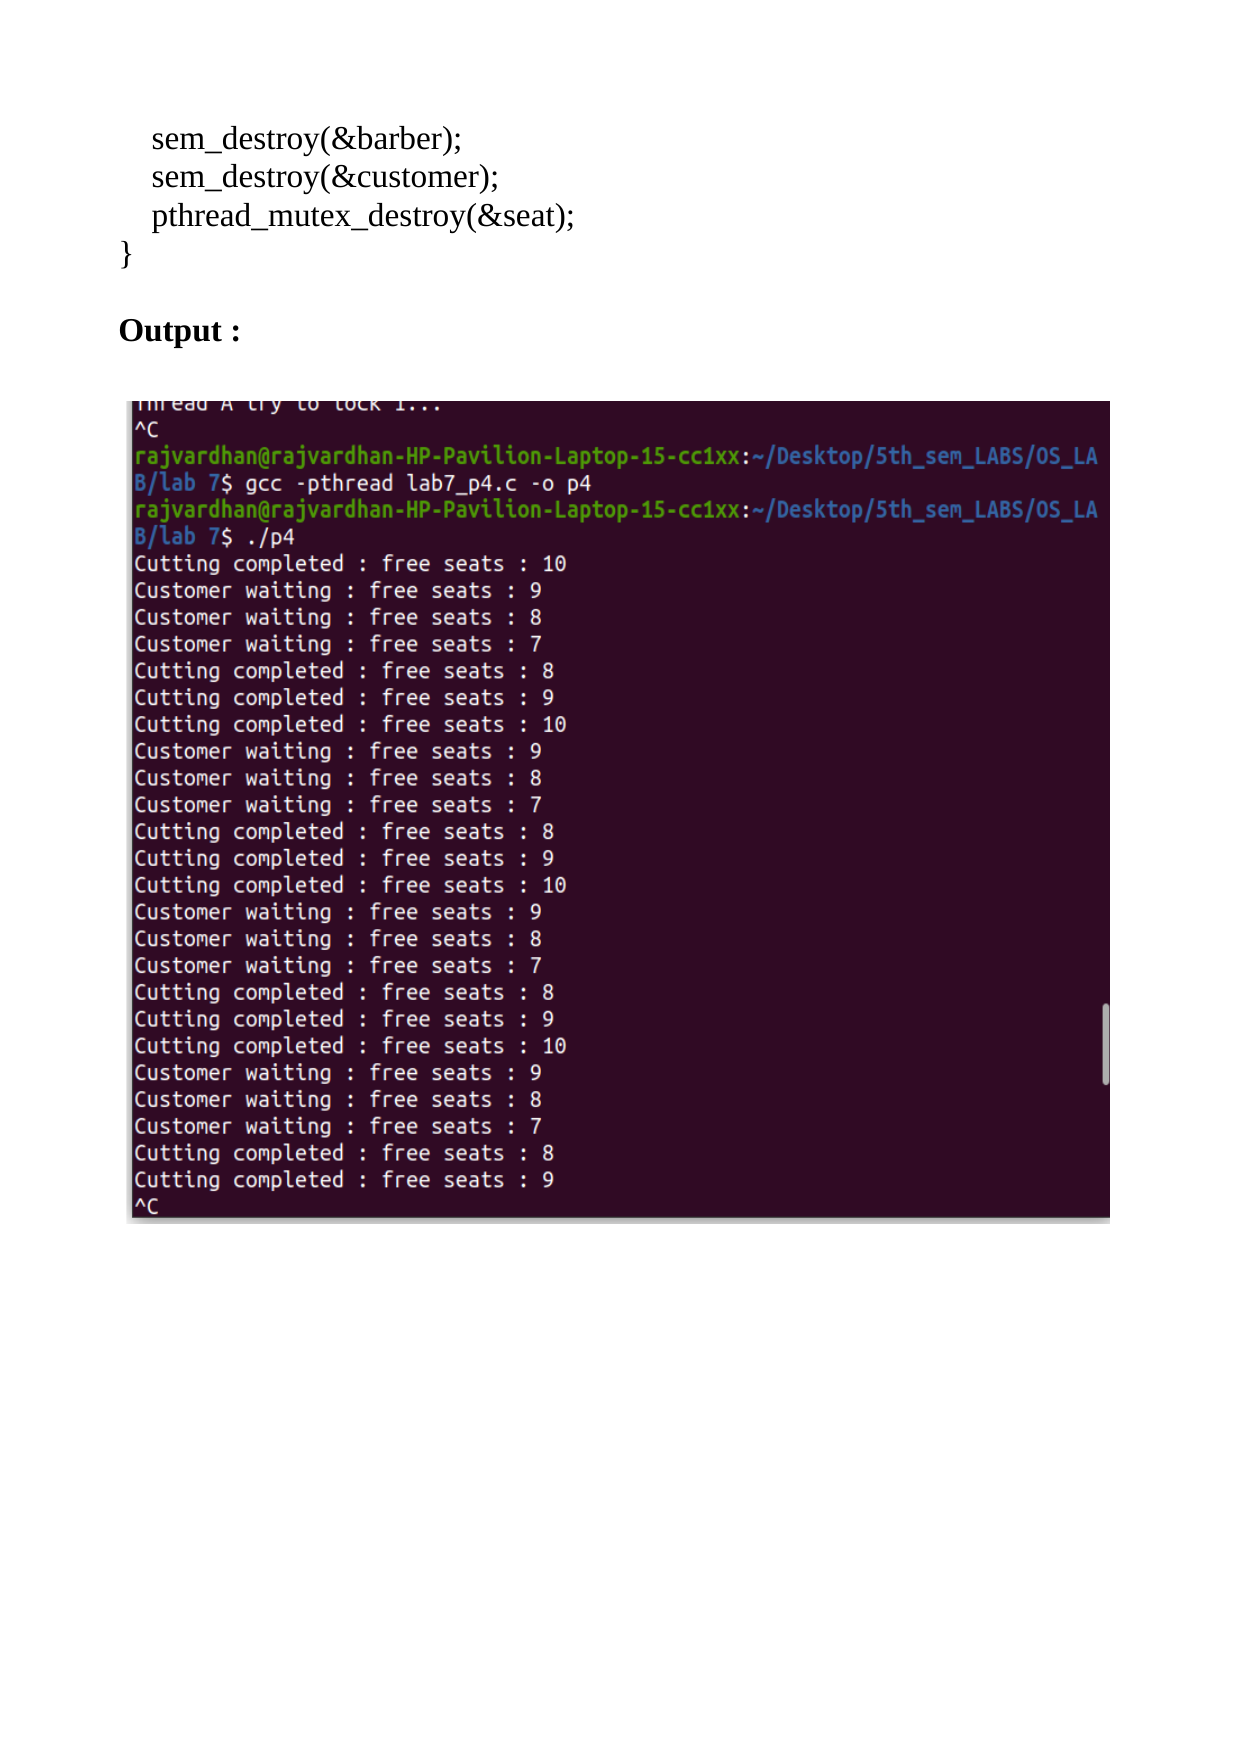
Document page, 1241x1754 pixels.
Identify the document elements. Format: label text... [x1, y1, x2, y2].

picture [126, 401, 1110, 1224]
text } [118, 233, 1122, 271]
text Output : [118, 310, 1122, 348]
text sem_destroy(&customer); [118, 156, 1122, 195]
text pthread_mutex_destroy(&seat); [118, 195, 1122, 233]
text sem_destroy(&barber); [118, 118, 1122, 156]
